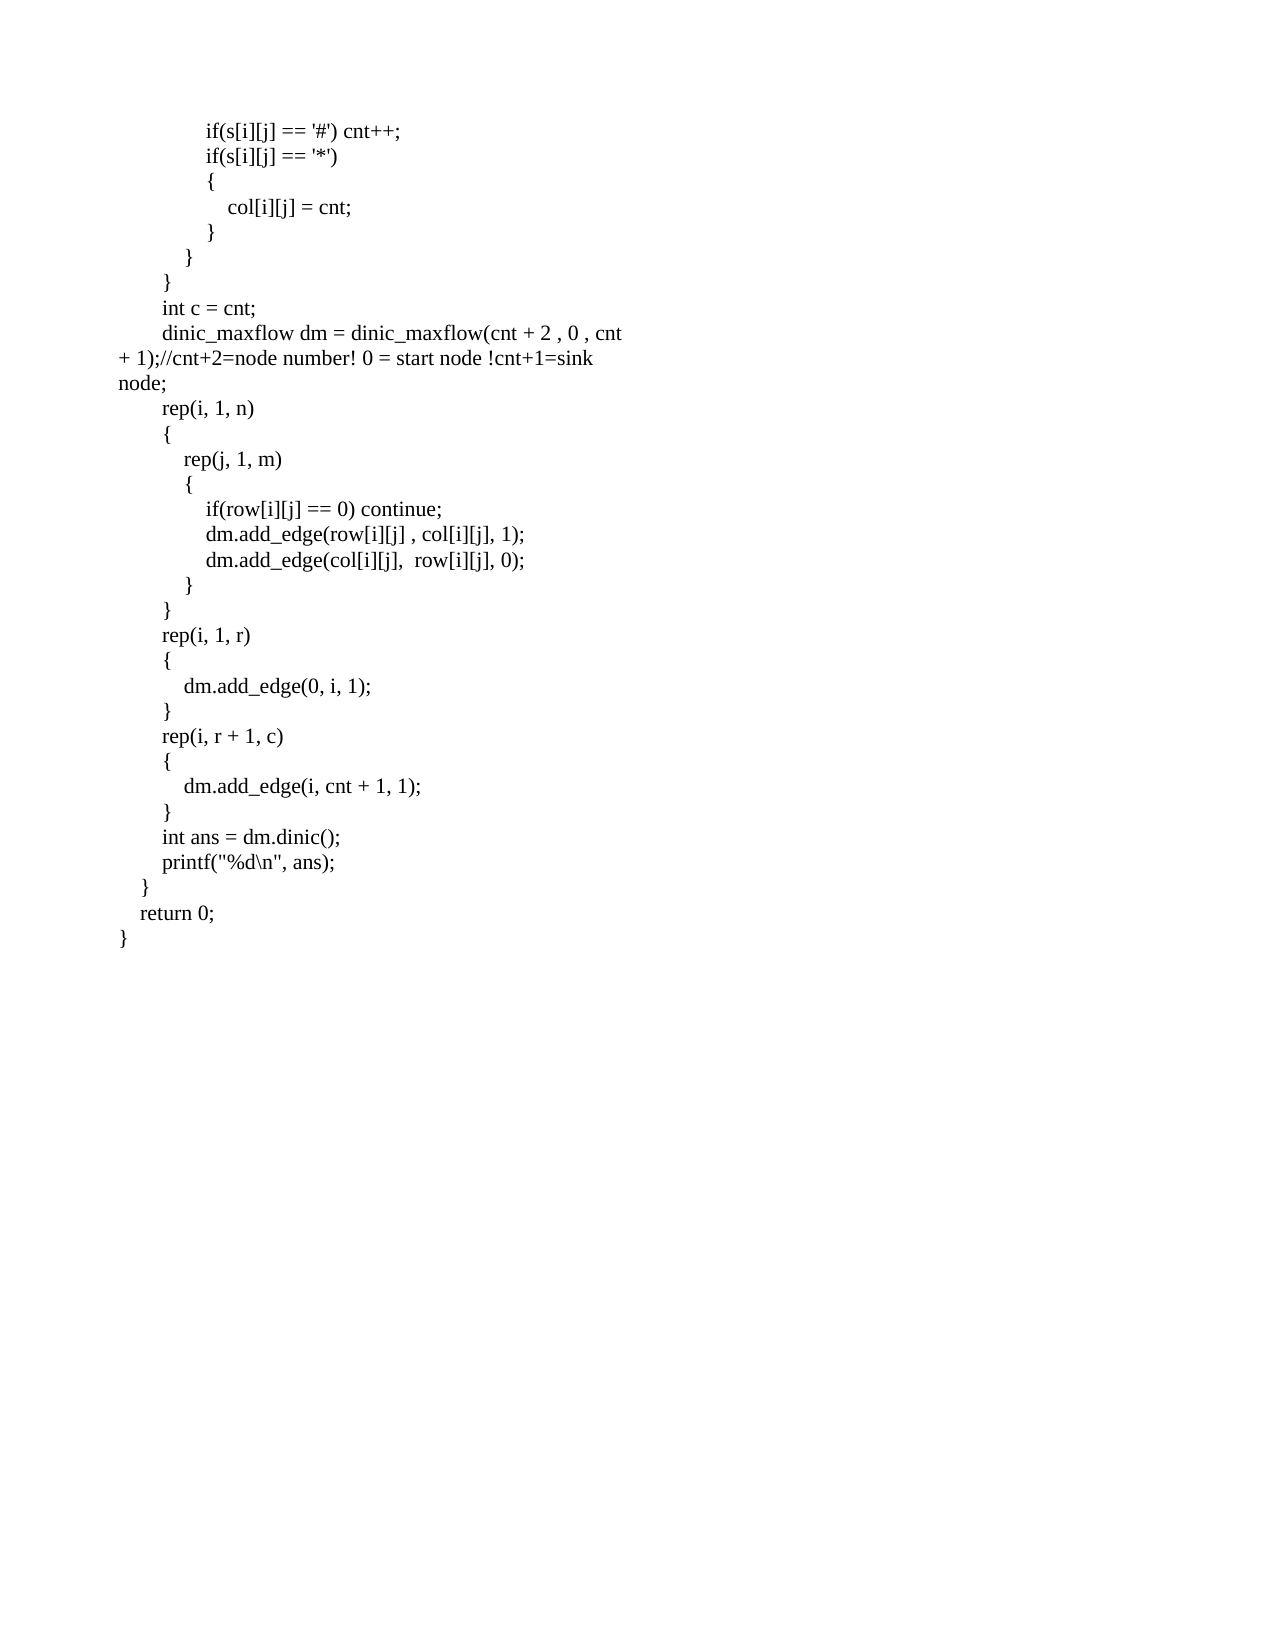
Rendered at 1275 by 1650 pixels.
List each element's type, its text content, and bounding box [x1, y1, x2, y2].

text dm.add_edge(i, cnt + 1, 1); [118, 773, 637, 799]
text } [118, 219, 637, 244]
text if(s[i][j] == '*') [118, 143, 637, 168]
text } [118, 925, 637, 1144]
text } [118, 572, 637, 597]
text } [118, 597, 637, 622]
text return 0; [118, 899, 637, 925]
text { [118, 168, 637, 194]
text rep(i, r + 1, c) [118, 723, 637, 748]
text dm.add_edge(row[i][j] , col[i][j], 1); [118, 521, 637, 547]
text if(row[i][j] == 0) continue; [118, 496, 637, 521]
text rep(j, 1, m) [118, 446, 637, 471]
text dm.add_edge(col[i][j], row[i][j], 0); [118, 547, 637, 572]
text } [118, 269, 637, 294]
text int ans = dm.dinic(); [118, 824, 637, 849]
text printf("%d\n", ans); [118, 849, 637, 874]
text } [118, 799, 637, 824]
text } [118, 874, 637, 899]
text } [118, 244, 637, 269]
text { [118, 471, 637, 496]
text dinic_maxflow dm = dinic_maxflow(cnt + 2 , 0 , cnt + 1);//cnt+2=node number! 0 = start node !cnt+1=sink node; [118, 320, 637, 395]
text col[i][j] = cnt; [118, 194, 637, 219]
text } [118, 698, 637, 723]
text { [118, 647, 637, 673]
text dm.add_edge(0, i, 1); [118, 673, 637, 698]
text rep(i, 1, r) [118, 622, 637, 647]
text if(s[i][j] == '#') cnt++; [118, 118, 637, 143]
text int c = cnt; [118, 294, 637, 320]
text { [118, 748, 637, 773]
text rep(i, 1, n) [118, 395, 637, 421]
text { [118, 421, 637, 446]
